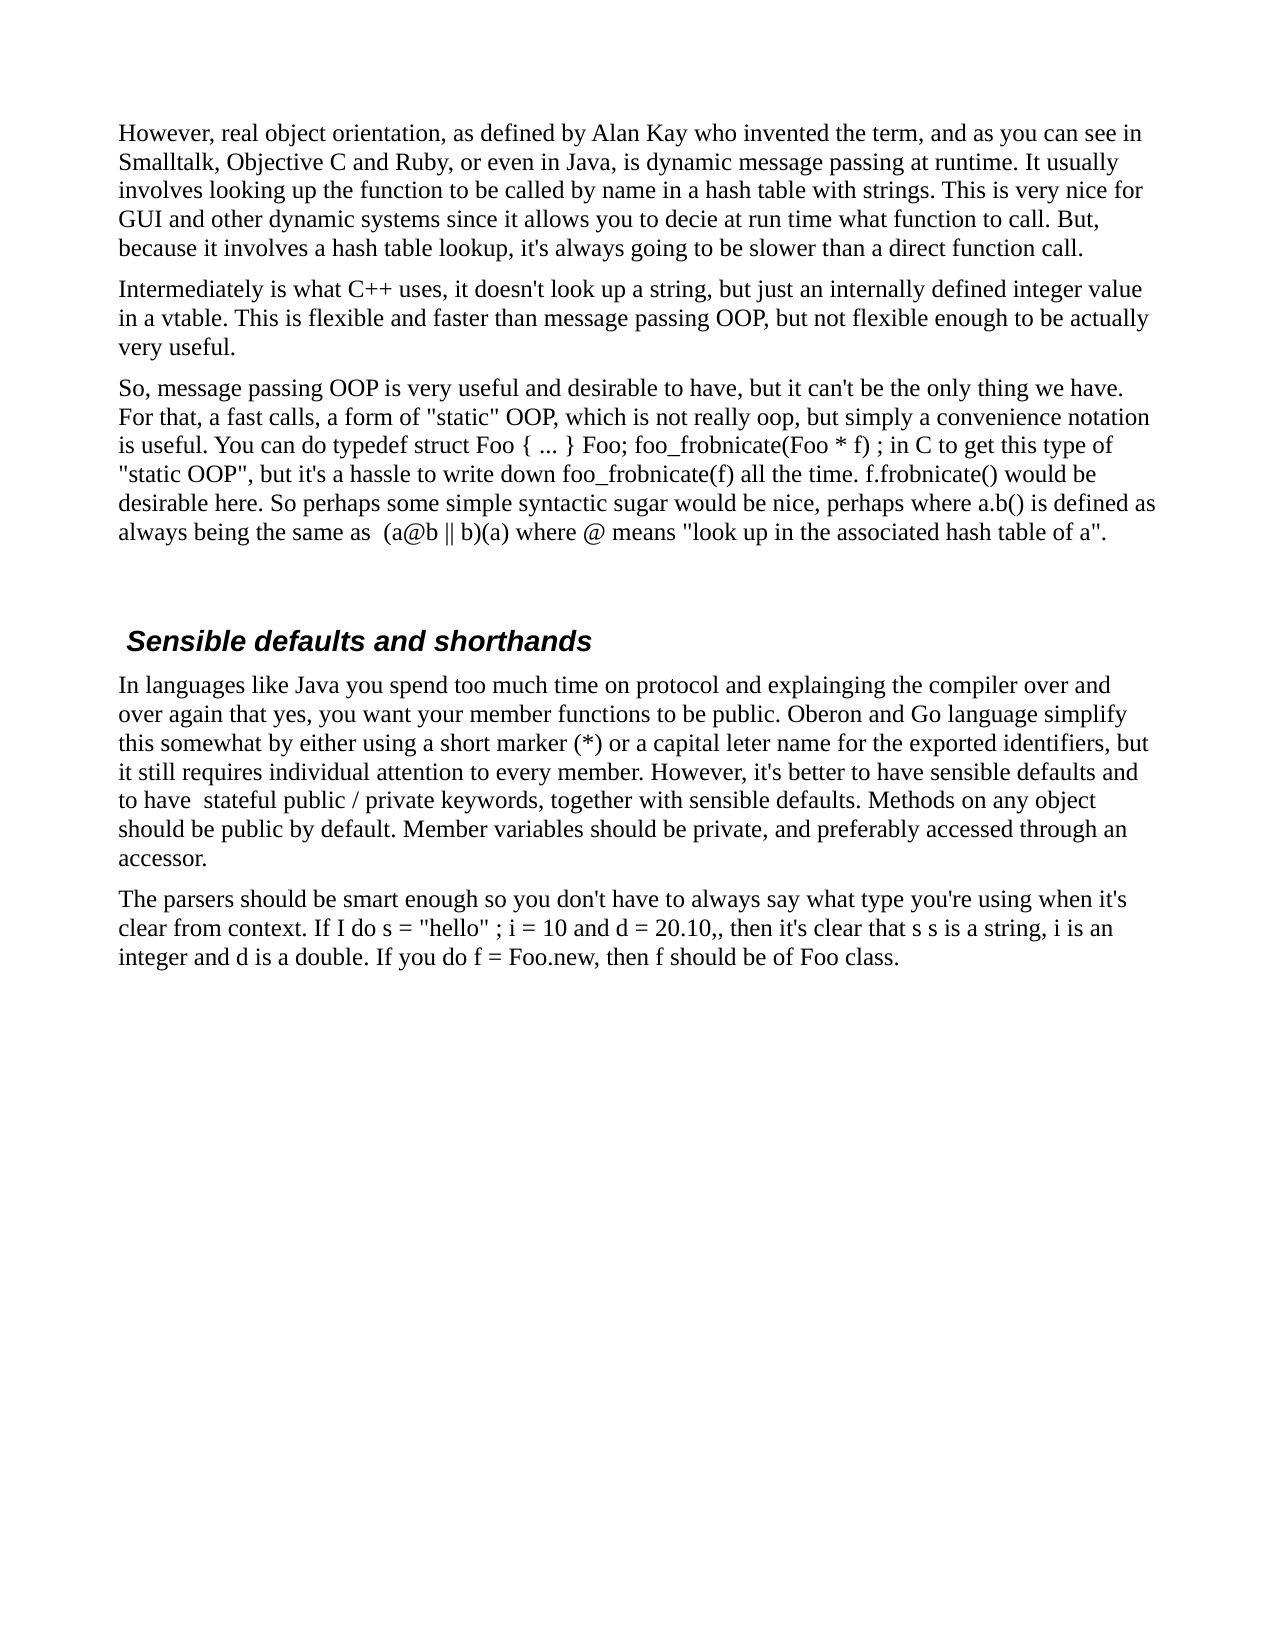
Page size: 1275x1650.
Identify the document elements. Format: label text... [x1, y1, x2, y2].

subtitle Sensible defaults and shorthands [118, 624, 1157, 658]
text In languages like Java you spend too much time on protocol and explainging the compiler over and over again that yes, you want your member functions to be public. Oberon and Go language simplify this somewhat by either using a short marker (*) or a capital leter name for the exported identifiers, but it still requires individual attention to every member. However, it's better to have sensible defaults and to have stateful public / private keywords, together with sensible defaults. Methods on any object should be public by default. Member variables should be private, and preferably accessed through an accessor. [118, 670, 1157, 872]
text However, real object orientation, as defined by Alan Kay who invented the term, and as you can see in Smalltalk, Objective C and Ruby, or even in Java, is dynamic message passing at runtime. It usually involves looking up the function to be called by name in a hash table with strings. This is very nice for GUI and other dynamic systems since it allows you to decie at run time what function to call. But, because it involves a hash table lookup, it's always going to be slower than a direct function call. [118, 118, 1157, 262]
text Intermediately is what C++ uses, it doesn't look up a string, but just an internally defined integer value in a vtable. This is flexible and faster than message passing OOP, but not flexible enough to be actually very useful. [118, 274, 1157, 361]
text So, message passing OOP is very useful and desirable to have, but it can't be the only thing we have. For that, a fast calls, a form of "static" OOP, which is not really oop, but simply a convenience notation is useful. You can do typedef struct Foo { ... } Foo; foo_frobnicate(Foo * f) ; in C to get this type of "static OOP", but it's a hassle to write down foo_frobnicate(f) all the time. f.frobnicate() would be desirable here. So perhaps some simple syntactic sugar would be nice, perhaps where a.b() is defined as always being the same as (a@b || b)(a) where @ means "look up in the associated hash table of a". [118, 373, 1157, 546]
text The parsers should be smart enough so you don't have to always say what type you're using when it's clear from context. If I do s = "hello" ; i = 10 and d = 20.10,, then it's clear that s s is a string, i is an integer and d is a double. If you do f = Foo.new, then f should be of Foo class. [118, 884, 1157, 970]
